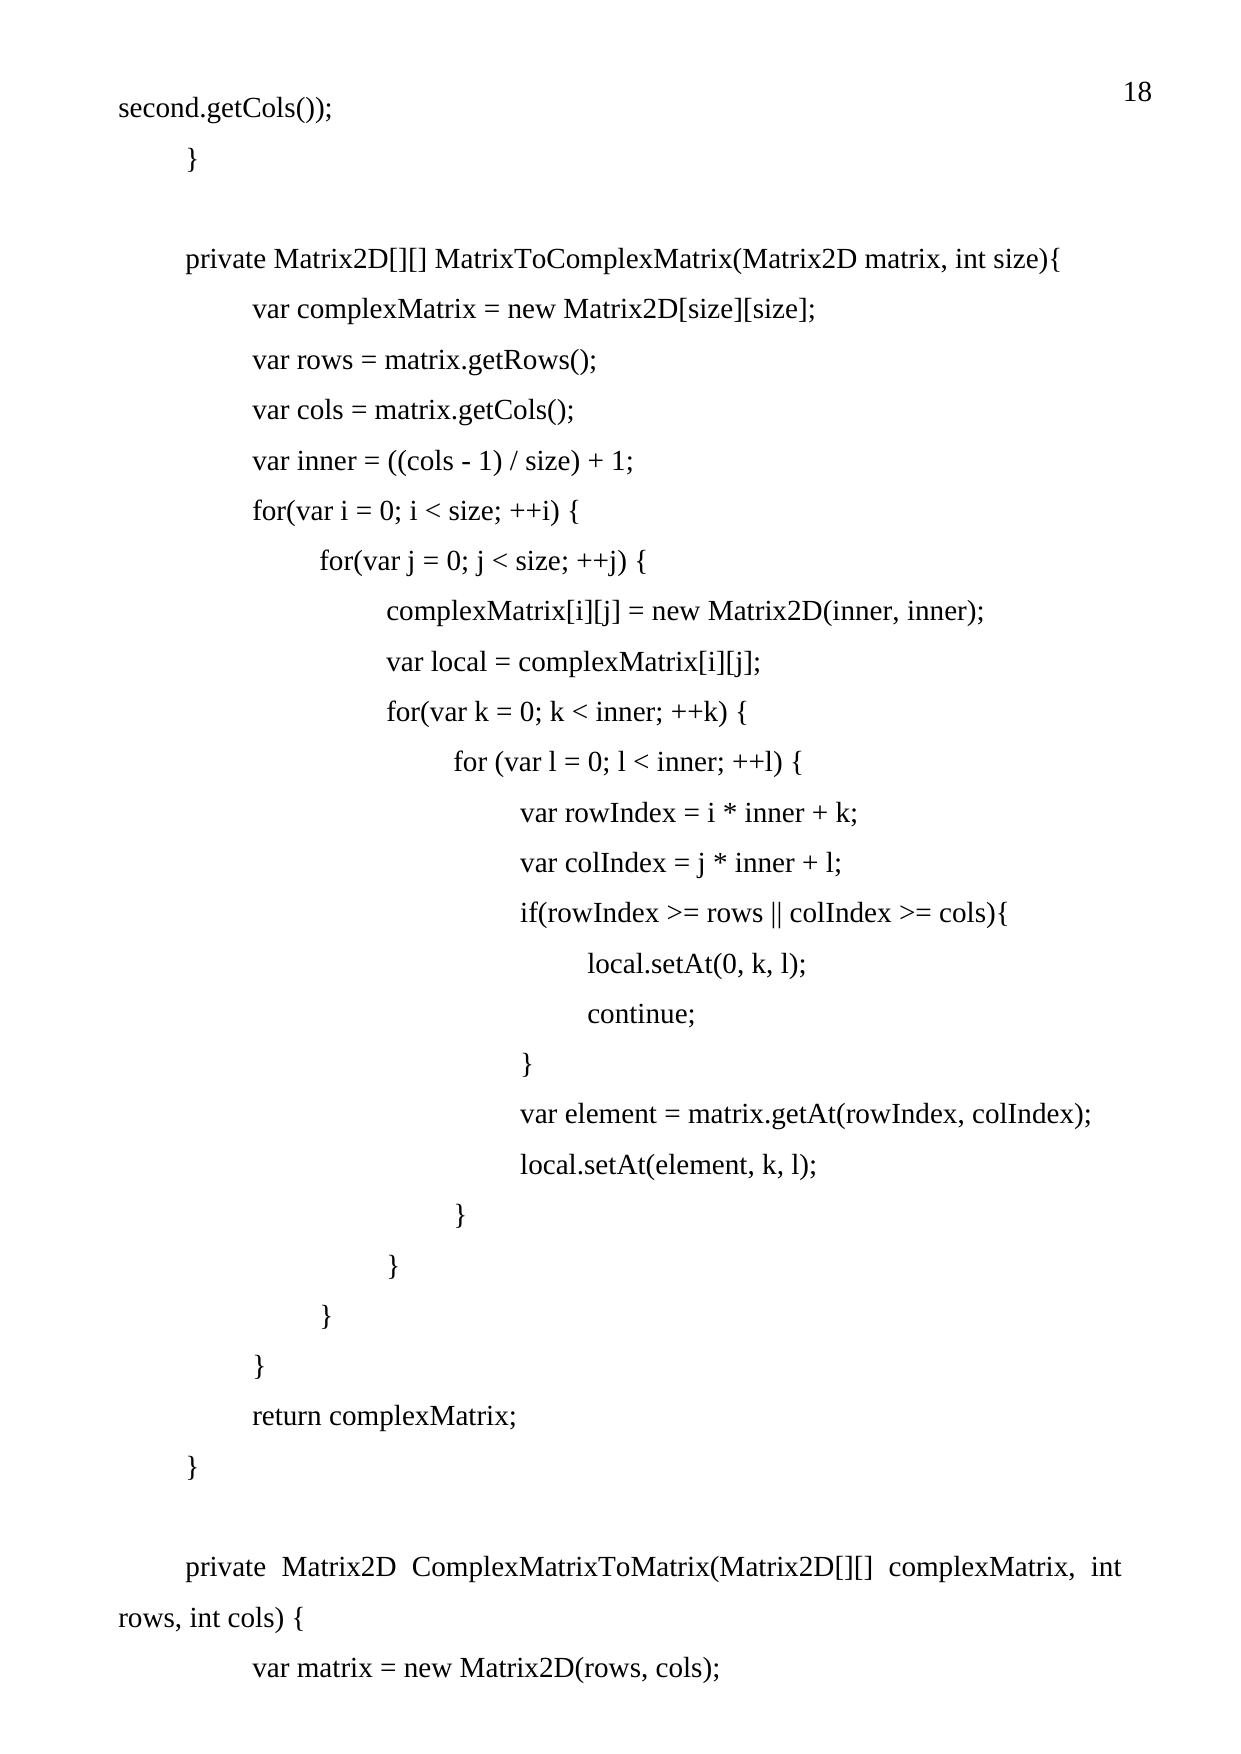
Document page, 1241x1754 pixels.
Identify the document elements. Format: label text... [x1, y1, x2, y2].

text private Matrix2D ComplexMatrixToMatrix(Matrix2D[][] complexMatrix, int rows, int cols) { [118, 1549, 1122, 1633]
text } [118, 1046, 1122, 1080]
text var element = matrix.getAt(rowIndex, colIndex); [118, 1097, 1122, 1130]
text var complexMatrix = new Matrix2D[size][size]; [118, 292, 1122, 325]
text for(var i = 0; i < size; ++i) { [118, 493, 1122, 526]
text for(var j = 0; j < size; ++j) { [118, 543, 1122, 577]
text } [118, 141, 1122, 174]
text } [118, 1197, 1122, 1231]
text if(rowIndex >= rows || colIndex >= cols){ [118, 895, 1122, 929]
text for (var l = 0; l < inner; ++l) { [118, 744, 1122, 778]
text var local = complexMatrix[i][j]; [118, 644, 1122, 677]
text for(var k = 0; k < inner; ++k) { [118, 694, 1122, 728]
text return complexMatrix; [118, 1398, 1122, 1432]
text var matrix = new Matrix2D(rows, cols); [118, 1650, 1122, 1684]
text } [118, 1298, 1122, 1331]
text } [118, 1248, 1122, 1281]
text local.setAt(0, k, l); [118, 946, 1122, 979]
text complexMatrix[i][j] = new Matrix2D(inner, inner); [118, 593, 1122, 627]
text var rows = matrix.getRows(); [118, 342, 1122, 376]
text var cols = matrix.getCols(); [118, 392, 1122, 426]
text second.getCols()); [118, 90, 1122, 124]
text var inner = ((cols - 1) / size) + 1; [118, 443, 1122, 476]
text private Matrix2D[][] MatrixToComplexMatrix(Matrix2D matrix, int size){ [118, 241, 1122, 275]
text } [118, 1348, 1122, 1382]
text continue; [118, 996, 1122, 1029]
text var rowIndex = i * inner + k; [118, 795, 1122, 828]
text local.setAt(element, k, l); [118, 1147, 1122, 1181]
text } [118, 1449, 1122, 1482]
text var colIndex = j * inner + l; [118, 845, 1122, 879]
